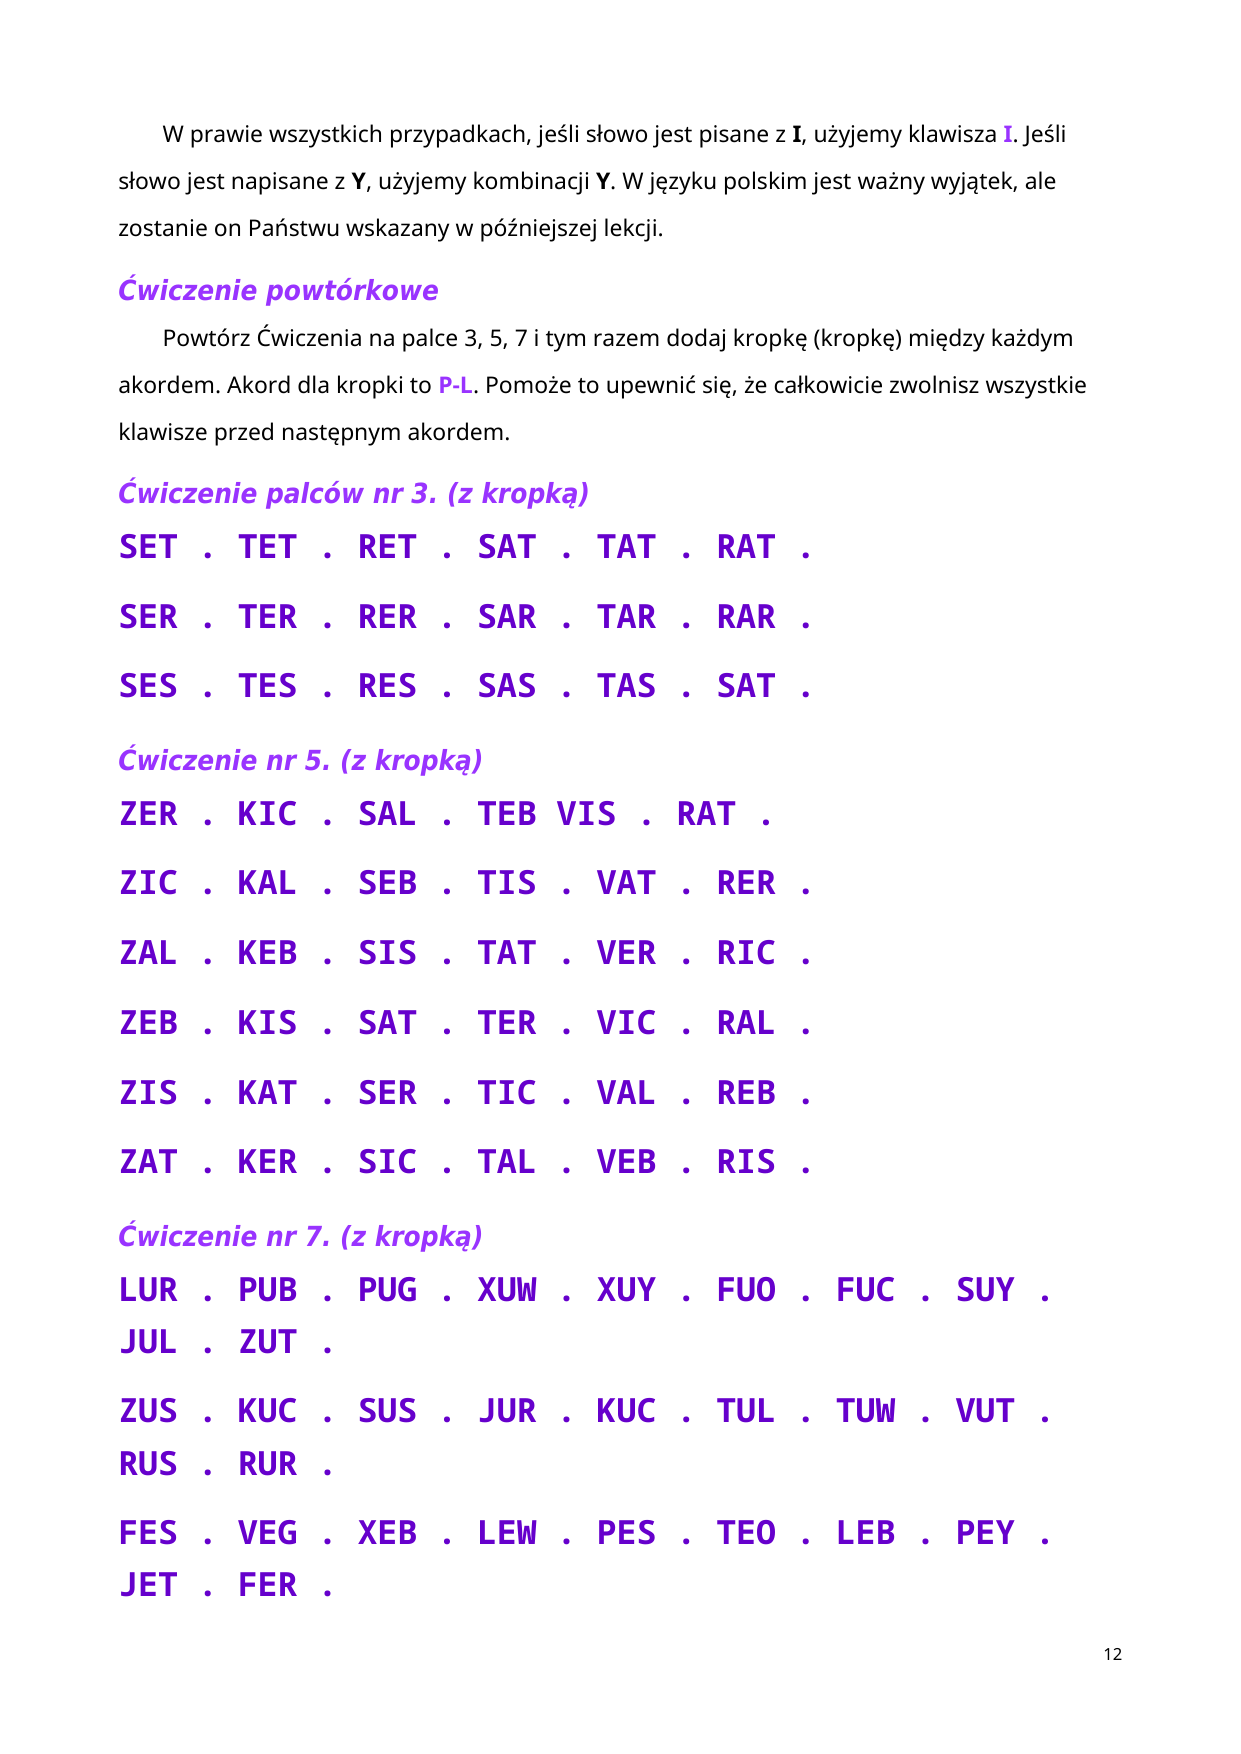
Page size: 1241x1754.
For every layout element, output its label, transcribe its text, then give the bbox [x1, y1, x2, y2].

text ZAL . KEB . SIS . TAT . VER . RIC . [118, 929, 1122, 974]
text SER . TER . RER . SAR . TAR . RAR . [118, 592, 1122, 638]
subtitle Ćwiczenie nr 7. (z kropką) [118, 1221, 1122, 1253]
text ZIC . KAL . SEB . TIS . VAT . RER . [118, 859, 1122, 904]
text SET . TET . RET . SAT . TAT . RAT . [118, 523, 1122, 568]
text ZAT . KER . SIC . TAL . VEB . RIS . [118, 1138, 1122, 1184]
text FES . VEG . XEB . LEW . PES . TEO . LEB . PEY . JET . FER . [118, 1509, 1122, 1607]
subtitle Ćwiczenie palców nr 3. (z kropką) [118, 478, 1122, 510]
text W prawie wszystkich przypadkach, jeśli słowo jest pisane z I, użyjemy klawisza I. Jeśli słowo jest napisane z Y, użyjemy kombinacji Y. W języku polskim jest ważny wyjątek, ale zostanie on Państwu wskazany w późniejszej lekcji. [118, 118, 1122, 243]
text ZEB . KIS . SAT . TER . VIC . RAL . [118, 999, 1122, 1044]
text SES . TES . RES . SAS . TAS . SAT . [118, 662, 1122, 708]
text LUR . PUB . PUG . XUW . XUY . FUO . FUC . SUY . JUL . ZUT . [118, 1265, 1122, 1363]
text Powtórz Ćwiczenia na palce 3, 5, 7 i tym razem dodaj kropkę (kropkę) między każdym akordem. Akord dla kropki to P-L. Pomoże to upewnić się, że całkowicie zwolnisz wszystkie klawisze przed następnym akordem. [118, 322, 1122, 447]
subtitle Ćwiczenie powtórkowe [118, 274, 1122, 306]
text ZIS . KAT . SER . TIC . VAL . REB . [118, 1068, 1122, 1114]
subtitle Ćwiczenie nr 5. (z kropką) [118, 744, 1122, 777]
text ZER . KIC . SAL . TEB VIS . RAT . [118, 789, 1122, 835]
text ZUS . KUC . SUS . JUR . KUC . TUL . TUW . VUT . RUS . RUR . [118, 1387, 1122, 1485]
